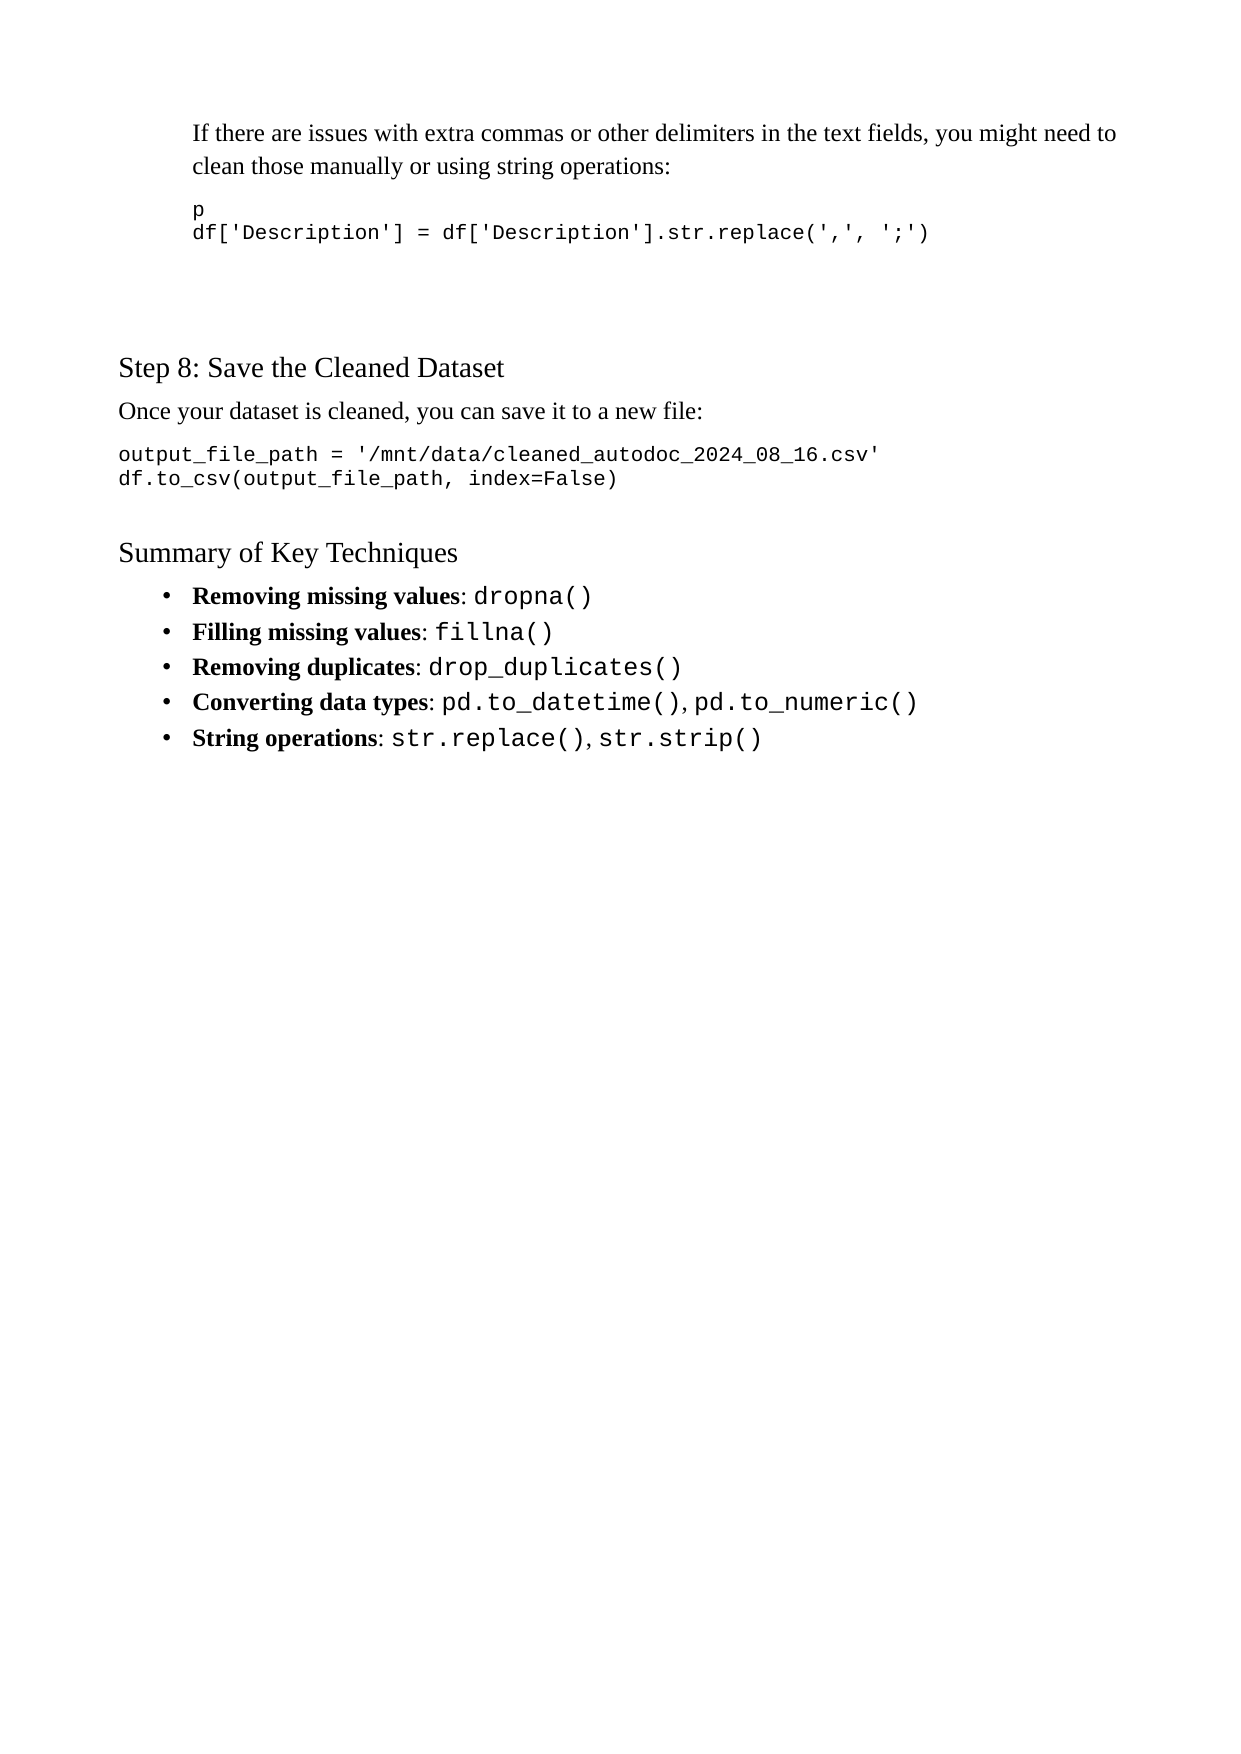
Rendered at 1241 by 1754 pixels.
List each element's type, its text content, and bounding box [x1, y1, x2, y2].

text Once your dataset is cleaned, you can save it to a new file: [118, 396, 1122, 425]
list If there are issues with extra commas or other delimiters in the text fields, you might need to clean those manually or using string operations: [162, 118, 1122, 180]
list p [162, 199, 1122, 222]
subtitle Summary of Key Techniques [118, 535, 1122, 569]
list df['Description'] = df['Description'].str.replace(',', ';') [162, 222, 1122, 246]
text output_file_path = '/mnt/data/cleaned_autodoc_2024_08_16.csv' [118, 444, 1122, 467]
list Converting data types: pd.to_datetime(), pd.to_numeric() [162, 687, 1122, 718]
list String operations: str.replace(), str.strip() [162, 723, 1122, 754]
list Filling missing values: fillna() [162, 617, 1122, 647]
subtitle Step 8: Save the Cleaned Dataset [118, 350, 1122, 384]
list Removing missing values: dropna() [162, 581, 1122, 612]
list Removing duplicates: drop_duplicates() [162, 652, 1122, 683]
text df.to_csv(output_file_path, index=False) [118, 467, 1122, 491]
